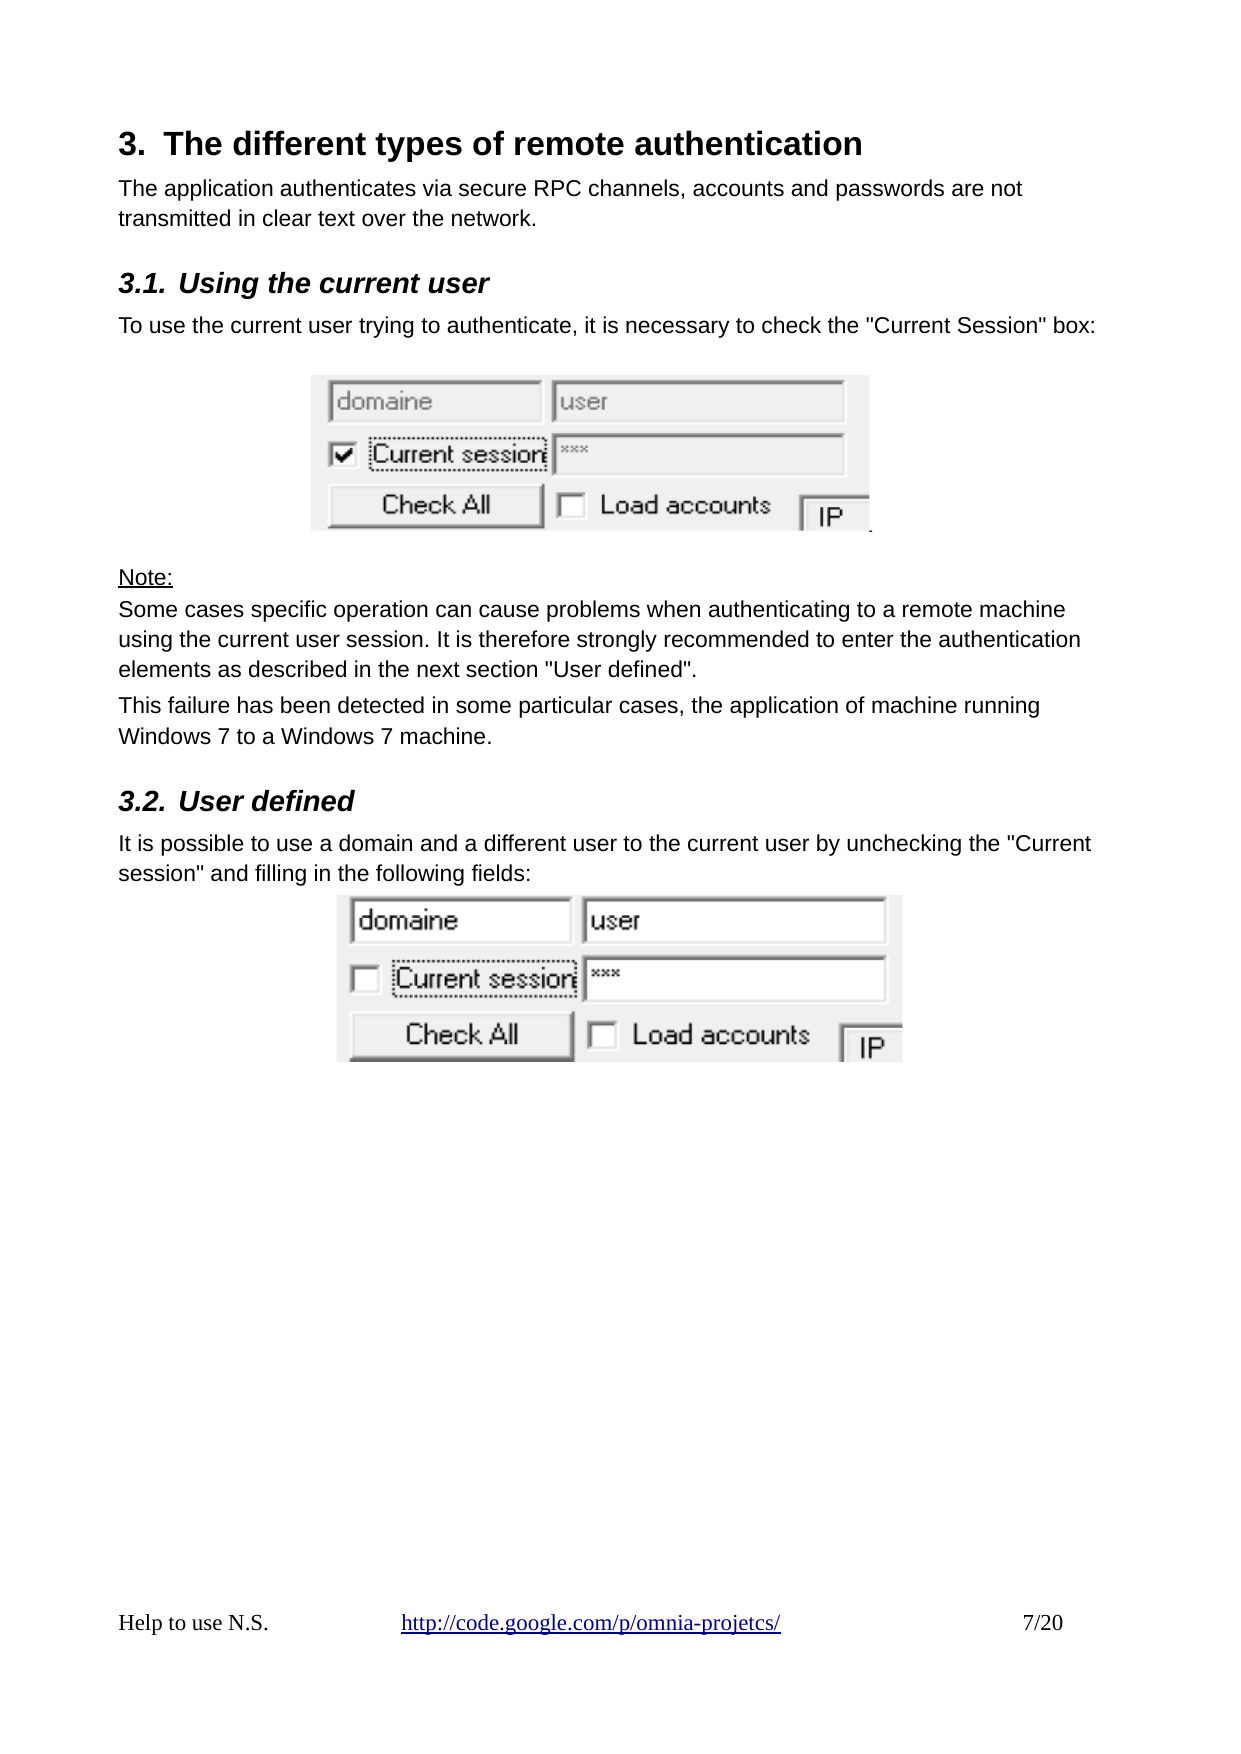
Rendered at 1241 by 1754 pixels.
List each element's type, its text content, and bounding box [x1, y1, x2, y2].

text Some cases specific operation can cause problems when authenticating to a remote machine using the current user session. It is therefore strongly recommended to enter the authentication elements as described in the next section "User defined". [118, 596, 1122, 683]
text Note: [118, 563, 1122, 590]
text The application authenticates via secure RPC channels, accounts and passwords are not transmitted in clear text over the network. [118, 174, 1122, 231]
subtitle User defined [118, 783, 1122, 817]
subtitle The different types of remote authentication [118, 123, 1122, 162]
text To use the current user trying to authenticate, it is necessary to check the "Current Session" box: [118, 312, 1122, 338]
picture [336, 895, 904, 1062]
picture [307, 375, 875, 532]
subtitle Using the current user [118, 266, 1122, 299]
text This failure has been detected in some particular cases, the application of machine running Windows 7 to a Windows 7 machine. [118, 692, 1122, 749]
text It is possible to use a domain and a different user to the current user by unchecking the "Current session" and filling in the following fields: [118, 829, 1122, 886]
